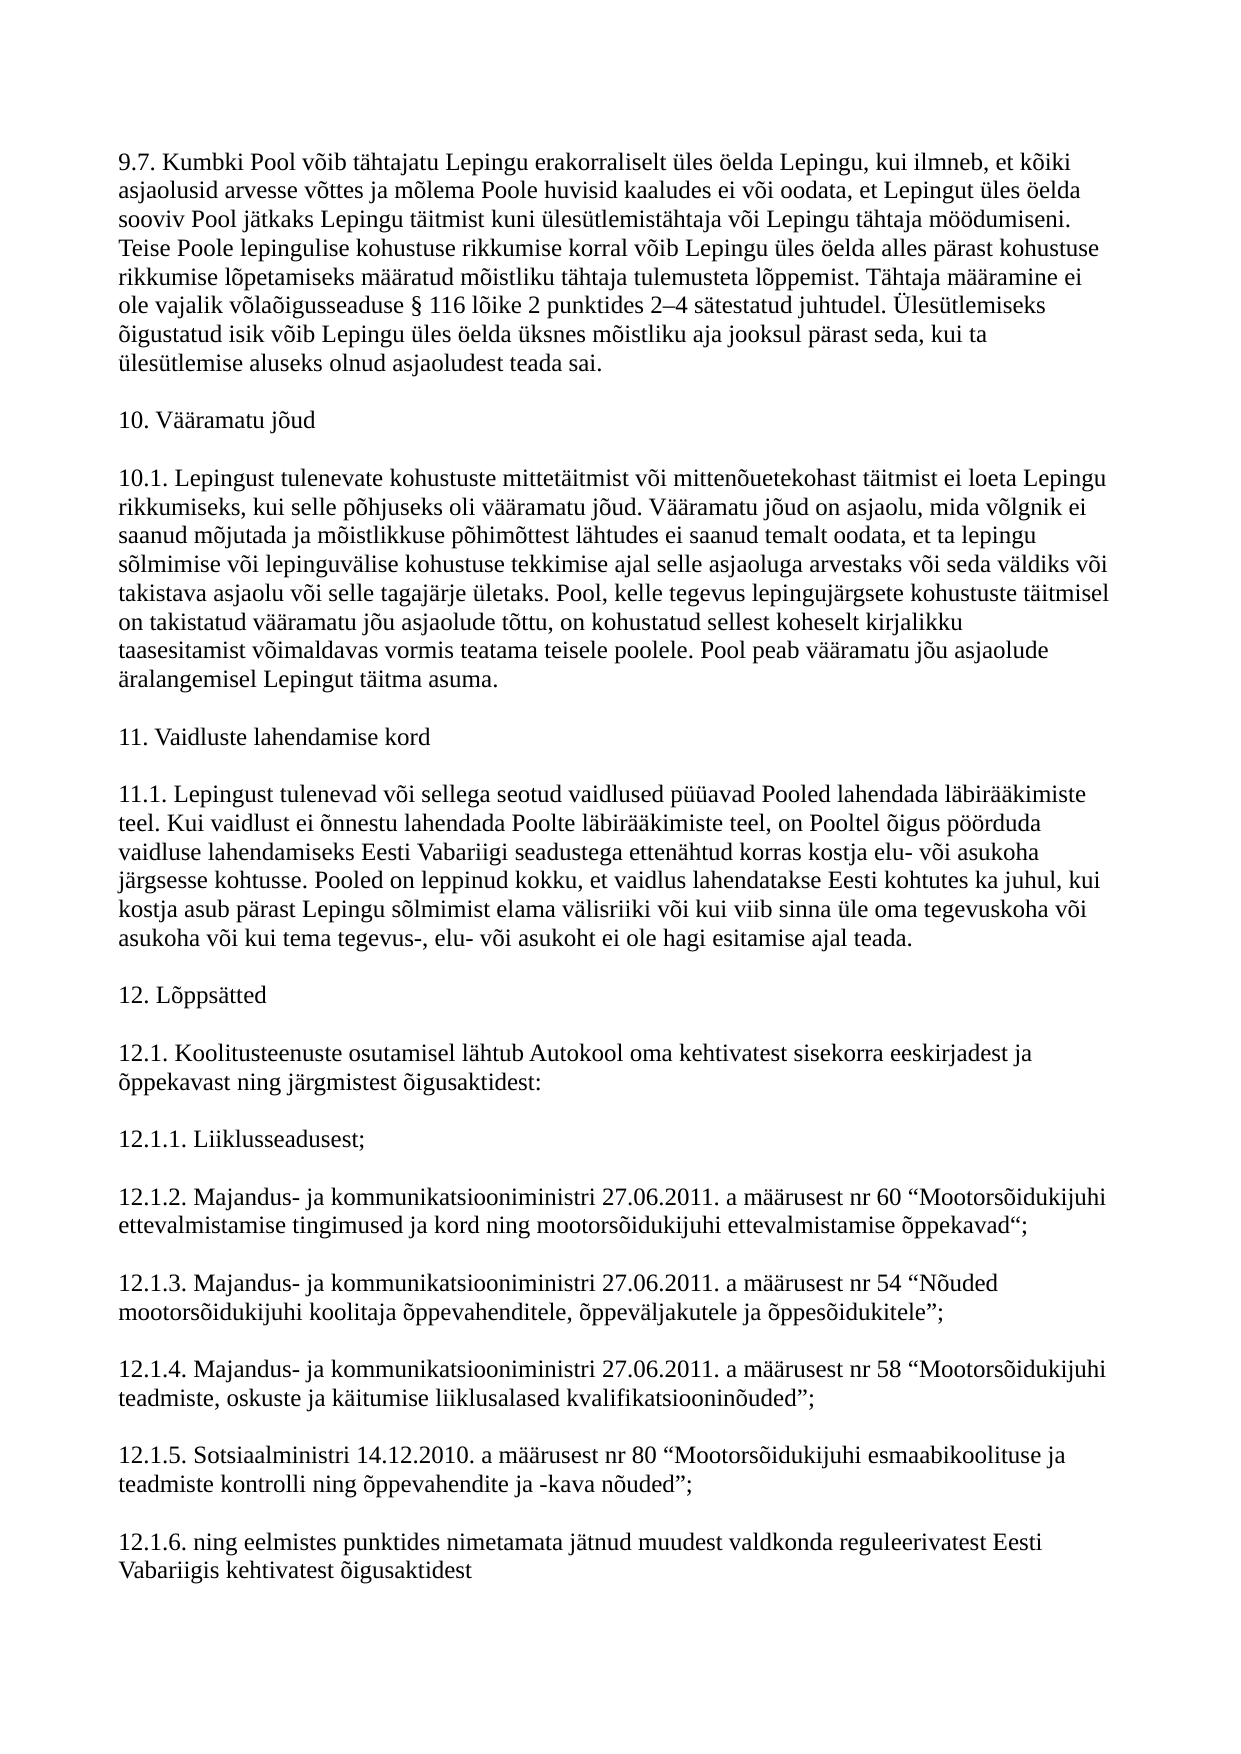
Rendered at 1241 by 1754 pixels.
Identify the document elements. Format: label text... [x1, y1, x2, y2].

text sooviv Pool jätkaks Lepingu täitmist kuni ülesütlemistähtaja või Lepingu tähtaja möödumiseni. [118, 204, 1122, 233]
text 12.1.1. Liiklusseadusest; [118, 1124, 1122, 1153]
text 12. Lõppsätted [118, 981, 1122, 1009]
text sõlmimise või lepinguvälise kohustuse tekkimise ajal selle asjaoluga arvestaks või seda väldiks või [118, 549, 1122, 578]
text 12.1.2. Majandus- ja kommunikatsiooniministri 27.06.2011. a määrusest nr 60 “Mootorsõidukijuhi [118, 1182, 1122, 1211]
text teadmiste kontrolli ning õppevahendite ja -kava nõuded”; [118, 1469, 1122, 1498]
text 11. Vaidluste lahendamise kord [118, 722, 1122, 751]
text rikkumise lõpetamiseks määratud mõistliku tähtaja tulemusteta lõppemist. Tähtaja määramine ei [118, 262, 1122, 291]
text teadmiste, oskuste ja käitumise liiklusalased kvalifikatsiooninõuded”; [118, 1383, 1122, 1412]
text 12.1.5. Sotsiaalministri 14.12.2010. a määrusest nr 80 “Mootorsõidukijuhi esmaabikoolituse ja [118, 1441, 1122, 1469]
text saanud mõjutada ja mõistlikkuse põhimõttest lähtudes ei saanud temalt oodata, et ta lepingu [118, 521, 1122, 549]
text 10.1. Lepingust tulenevate kohustuste mittetäitmist või mittenõuetekohast täitmist ei loeta Lepingu [118, 463, 1122, 492]
text taasesitamist võimaldavas vormis teatama teisele poolele. Pool peab vääramatu jõu asjaolude [118, 636, 1122, 664]
text 9.7. Kumbki Pool võib tähtajatu Lepingu erakorraliselt üles öelda Lepingu, kui ilmneb, et kõiki [118, 147, 1122, 176]
text 12.1. Koolitusteenuste osutamisel lähtub Autokool oma kehtivatest sisekorra eeskirjadest ja õppekavast ning järgmistest õigusaktidest: [118, 1038, 1122, 1096]
text ole vajalik võlaõigusseaduse § 116 lõike 2 punktides 2–4 sätestatud juhtudel. Ülesütlemiseks [118, 291, 1122, 319]
text õigustatud isik võib Lepingu üles öelda üksnes mõistliku aja jooksul pärast seda, kui ta [118, 319, 1122, 348]
text äralangemisel Lepingut täitma asuma. [118, 664, 1122, 693]
text on takistatud vääramatu jõu asjaolude tõttu, on kohustatud sellest koheselt kirjalikku [118, 607, 1122, 636]
text 12.1.6. ning eelmistes punktides nimetamata jätnud muudest valdkonda reguleerivatest Eesti Vabariigis kehtivatest õigusaktidest [118, 1527, 1122, 1584]
text 10. Vääramatu jõud [118, 406, 1122, 434]
text ülesütlemise aluseks olnud asjaoludest teada sai. [118, 348, 1122, 377]
text 11.1. Lepingust tulenevad või sellega seotud vaidlused püüavad Pooled lahendada läbirääkimiste teel. Kui vaidlust ei õnnestu lahendada Poolte läbirääkimiste teel, on Pooltel õigus pöörduda vaidluse lahendamiseks Eesti Vabariigi seadustega ettenähtud korras kostja elu- või asukoha järgsesse kohtusse. Pooled on leppinud kokku, et vaidlus lahendatakse Eesti kohtutes ka juhul, kui kostja asub pärast Lepingu sõlmimist elama välisriiki või kui viib sinna üle oma tegevuskoha või asukoha või kui tema tegevus-, elu- või asukoht ei ole hagi esitamise ajal teada. [118, 779, 1122, 952]
text ettevalmistamise tingimused ja kord ning mootorsõidukijuhi ettevalmistamise õppekavad“; [118, 1211, 1122, 1239]
text 12.1.3. Majandus- ja kommunikatsiooniministri 27.06.2011. a määrusest nr 54 “Nõuded [118, 1268, 1122, 1297]
text asjaolusid arvesse võttes ja mõlema Poole huvisid kaaludes ei või oodata, et Lepingut üles öelda [118, 176, 1122, 204]
text Teise Poole lepingulise kohustuse rikkumise korral võib Lepingu üles öelda alles pärast kohustuse [118, 233, 1122, 262]
text 12.1.4. Majandus- ja kommunikatsiooniministri 27.06.2011. a määrusest nr 58 “Mootorsõidukijuhi [118, 1354, 1122, 1383]
text mootorsõidukijuhi koolitaja õppevahenditele, õppeväljakutele ja õppesõidukitele”; [118, 1297, 1122, 1326]
text rikkumiseks, kui selle põhjuseks oli vääramatu jõud. Vääramatu jõud on asjaolu, mida võlgnik ei [118, 492, 1122, 521]
text takistava asjaolu või selle tagajärje ületaks. Pool, kelle tegevus lepingujärgsete kohustuste täitmisel [118, 578, 1122, 607]
